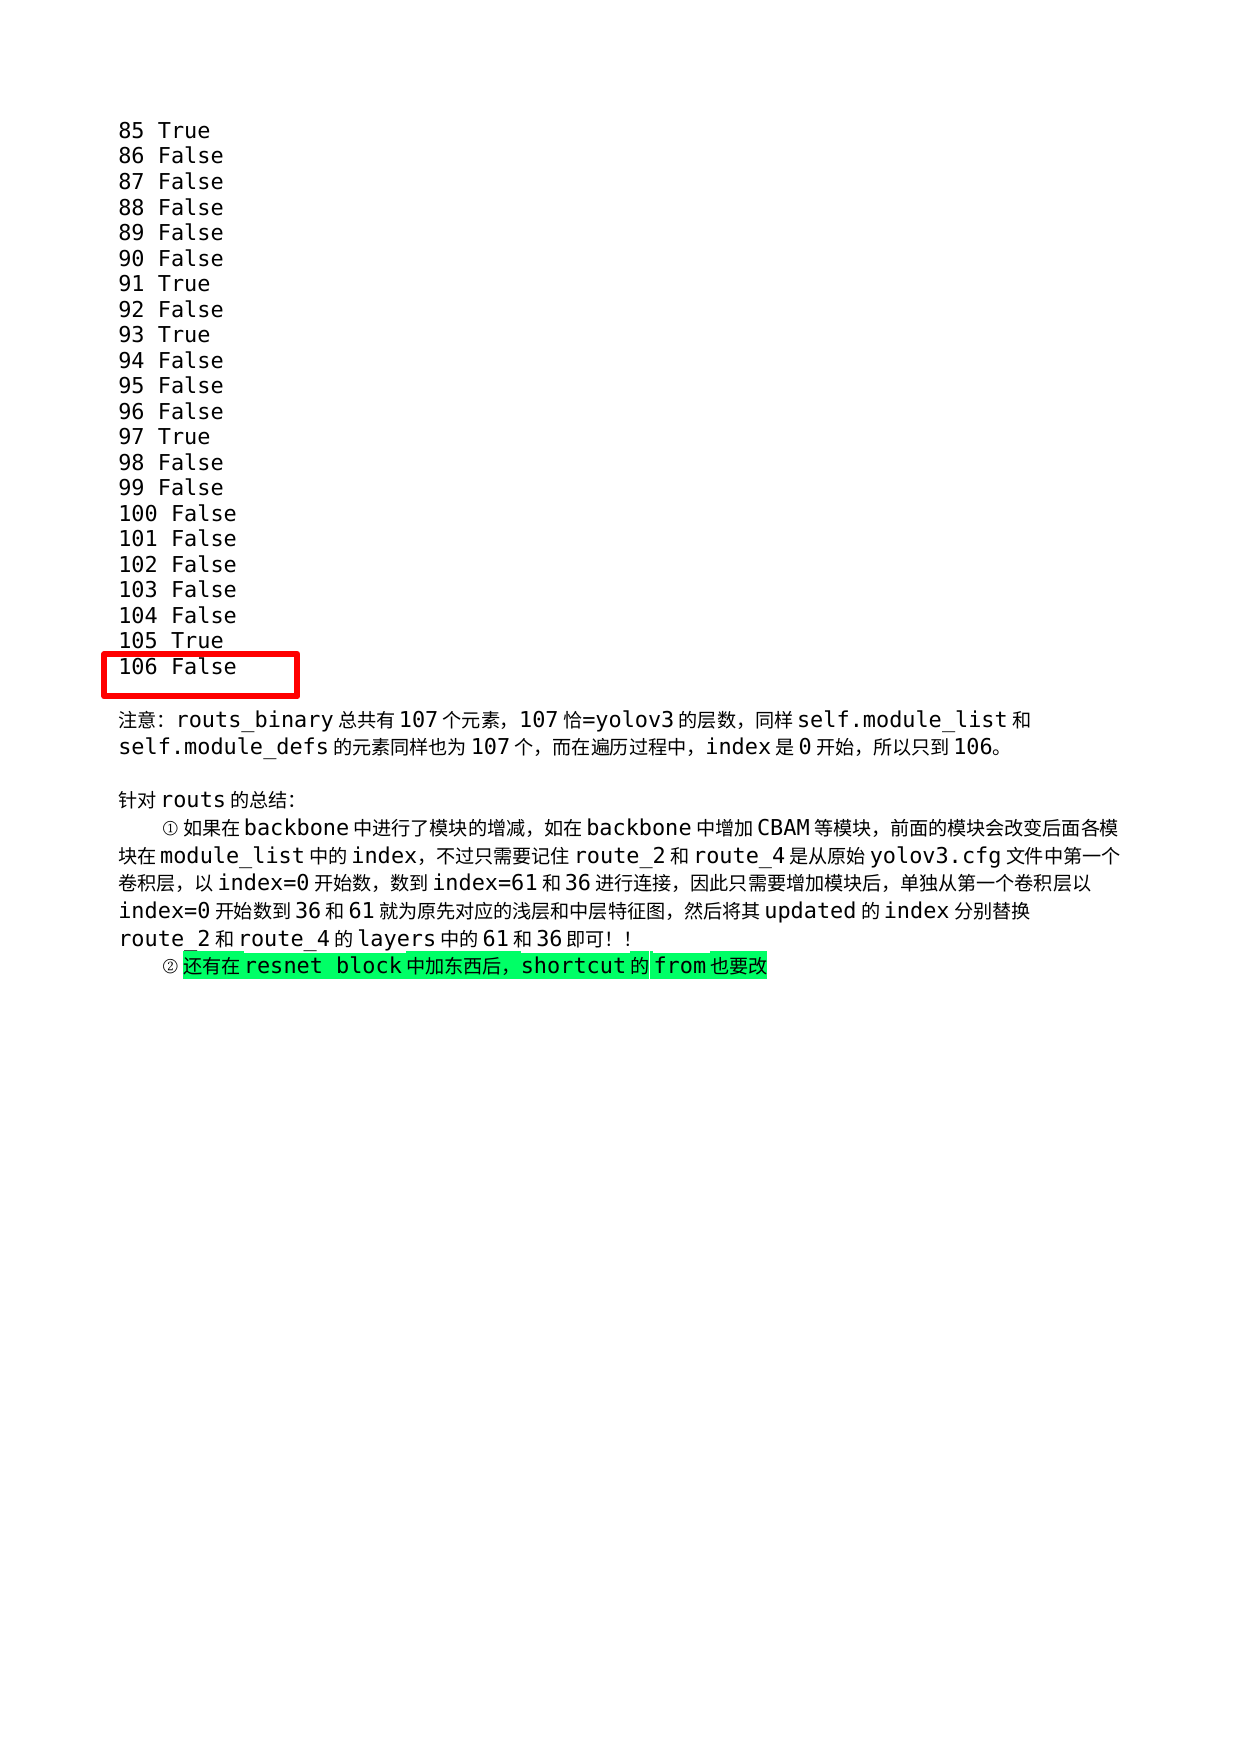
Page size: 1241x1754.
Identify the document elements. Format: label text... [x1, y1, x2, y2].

text 104 False [118, 603, 1122, 628]
text 99 False [118, 475, 1122, 501]
text 95 False [118, 373, 1122, 399]
text 92 False [118, 297, 1122, 322]
text 85 True [118, 118, 1122, 144]
text 90 False [118, 246, 1122, 271]
text 97 True [118, 424, 1122, 450]
text 100 False [118, 501, 1122, 526]
text 93 True [118, 322, 1122, 348]
text 针对routs的总结： [118, 786, 1122, 813]
text ②还有在resnet block中加东西后，shortcut的from也要改 [118, 951, 1122, 979]
text ①如果在backbone中进行了模块的增减，如在backbone中增加CBAM等模块，前面的模块会改变后面各模块在module_list中的index，不过只需要记住route_2和route_4是从原始yolov3.cfg文件中第一个卷积层，以index=0开始数，数到index=61和36进行连接，因此只需要增加模块后，单独从第一个卷积层以index=0开始数到36和61就为原先对应的浅层和中层特征图，然后将其updated的index分别替换route_2和route_4的layers中的61和36即可！！ [118, 813, 1122, 951]
text 注意：routs_binary总共有107个元素，107恰=yolov3的层数，同样self.module_list和self.module_defs的元素同样也为107个，而在遍历过程中，index是0开始，所以只到106。 [118, 705, 1122, 760]
text 105 True [118, 628, 1122, 654]
text 103 False [118, 577, 1122, 603]
text 86 False [118, 144, 1122, 169]
text 89 False [118, 220, 1122, 246]
text 96 False [118, 399, 1122, 424]
text [300, 654, 1122, 679]
text 101 False [118, 526, 1122, 552]
text 106 False [118, 657, 294, 679]
text 91 True [118, 271, 1122, 297]
text 94 False [118, 348, 1122, 373]
text 102 False [118, 552, 1122, 577]
text 98 False [118, 450, 1122, 475]
text 88 False [118, 195, 1122, 220]
text 87 False [118, 169, 1122, 195]
